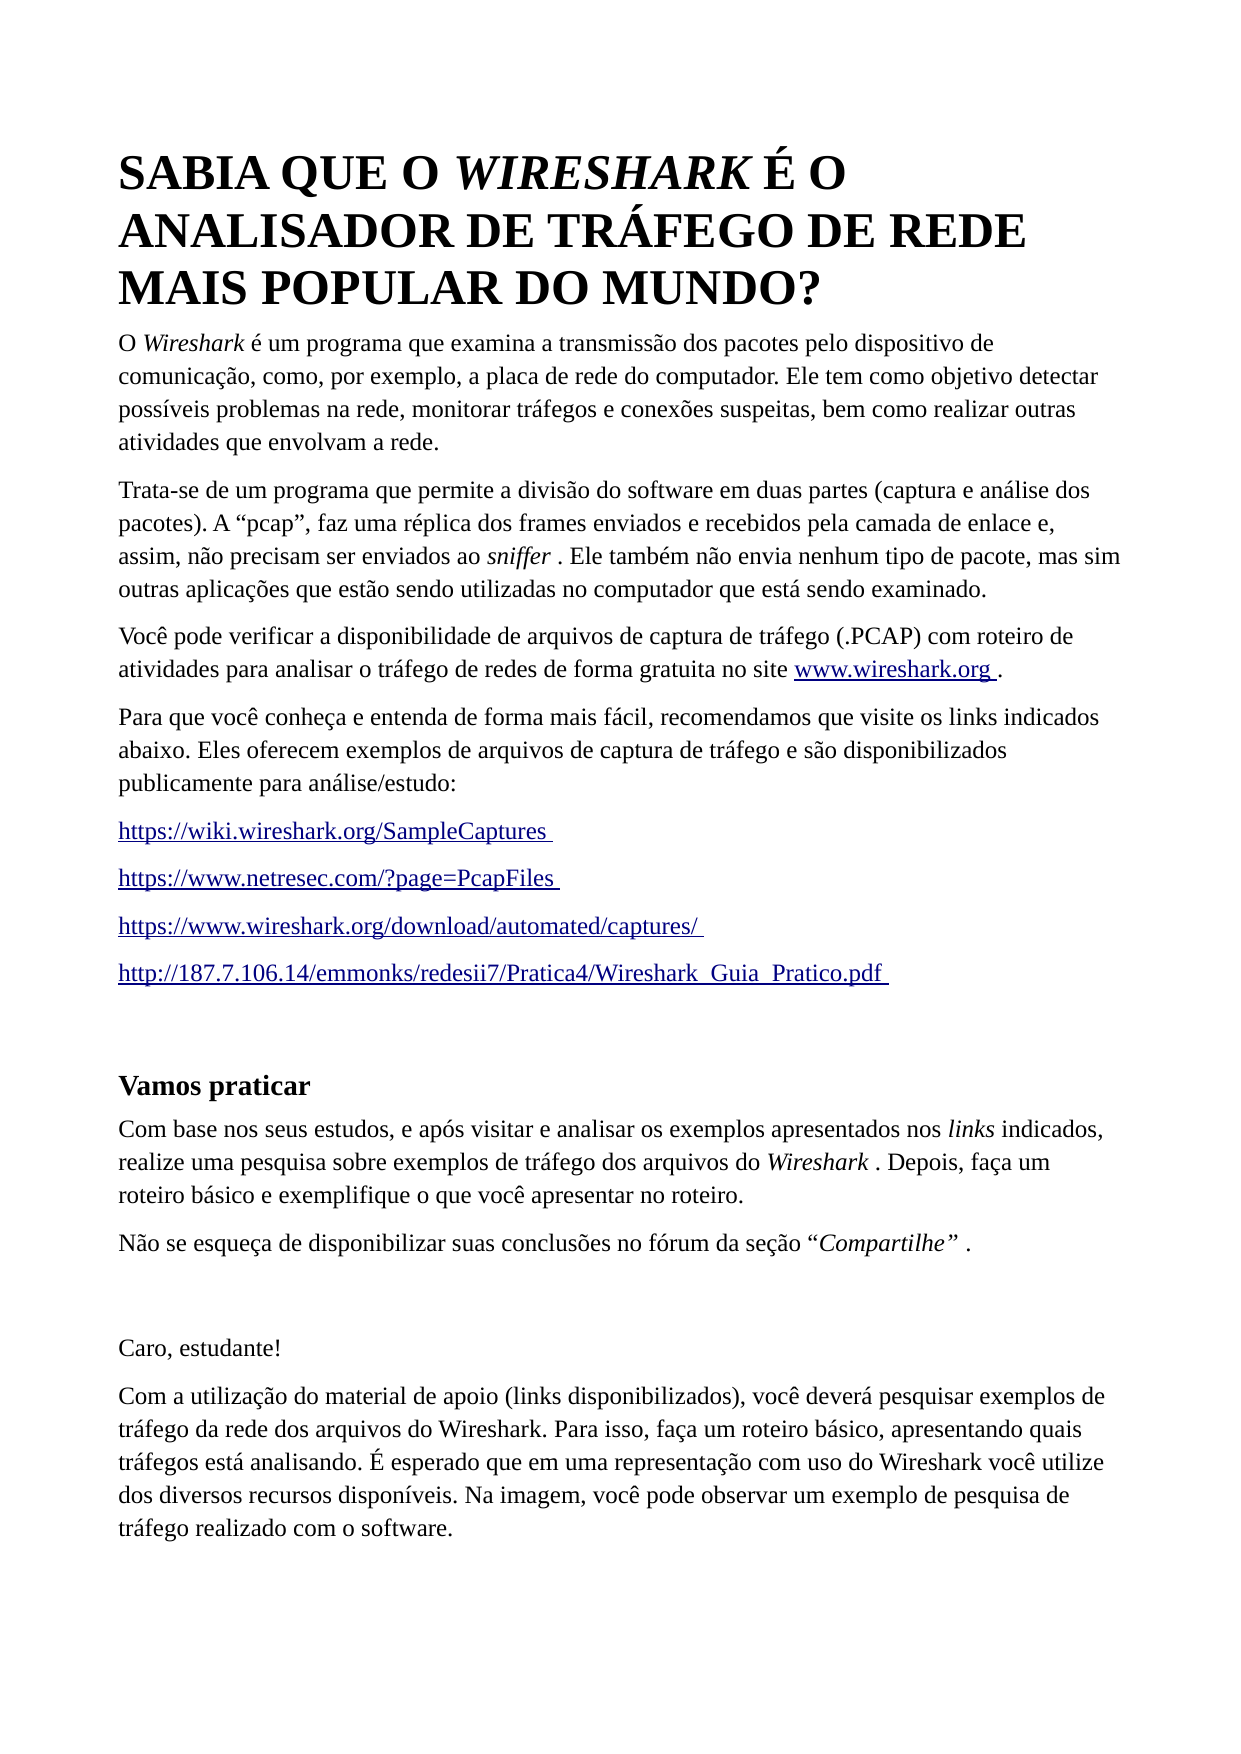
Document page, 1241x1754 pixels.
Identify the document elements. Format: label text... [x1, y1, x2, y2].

text Para que você conheça e entenda de forma mais fácil, recomendamos que visite os links indicados abaixo. Eles oferecem exemplos de arquivos de captura de tráfego e são disponibilizados publicamente para análise/estudo: [118, 702, 1122, 797]
text O Wireshark é um programa que examina a transmissão dos pacotes pelo dispositivo de comunicação, como, por exemplo, a placa de rede do computador. Ele tem como objetivo detectar possíveis problemas na rede, monitorar tráfegos e conexões suspeitas, bem como realizar outras atividades que envolvam a rede. [118, 328, 1122, 456]
text https://www.wireshark.org/download/automated/captures/ [118, 911, 1122, 940]
text Não se esqueça de disponibilizar suas conclusões no fórum da seção “Compartilhe” . [118, 1228, 1122, 1257]
text Caro, estudante! [118, 1333, 1122, 1362]
text http://187.7.106.14/emmonks/redesii7/Pratica4/Wireshark_Guia_Pratico.pdf [118, 958, 1122, 987]
text https://wiki.wireshark.org/SampleCaptures [118, 816, 1122, 844]
text Com base nos seus estudos, e após visitar e analisar os exemplos apresentados nos links indicados, realize uma pesquisa sobre exemplos de tráfego dos arquivos do Wireshark . Depois, faça um roteiro básico e exemplifique o que você apresentar no roteiro. [118, 1114, 1122, 1209]
text Trata-se de um programa que permite a divisão do software em duas partes (captura e análise dos pacotes). A “pcap”, faz uma réplica dos frames enviados e recebidos pela camada de enlace e, assim, não precisam ser enviados ao sniffer . Ele também não envia nenhum tipo de pacote, mas sim outras aplicações que estão sendo utilizadas no computador que está sendo examinado. [118, 475, 1122, 603]
subtitle SABIA QUE O WIRESHARK É O ANALISADOR DE TRÁFEGO DE REDE MAIS POPULAR DO MUNDO? [118, 143, 1122, 316]
text Você pode verificar a disponibilidade de arquivos de captura de tráfego (.PCAP) com roteiro de atividades para analisar o tráfego de redes de forma gratuita no site www.wireshark.org . [118, 621, 1122, 683]
text https://www.netresec.com/?page=PcapFiles [118, 863, 1122, 892]
subtitle Vamos praticar [118, 1068, 1122, 1102]
text Com a utilização do material de apoio (links disponibilizados), você deverá pesquisar exemplos de tráfego da rede dos arquivos do Wireshark. Para isso, faça um roteiro básico, apresentando quais tráfegos está analisando. É esperado que em uma representação com uso do Wireshark você utilize dos diversos recursos disponíveis. Na imagem, você pode observar um exemplo de pesquisa de tráfego realizado com o software. [118, 1381, 1122, 1542]
